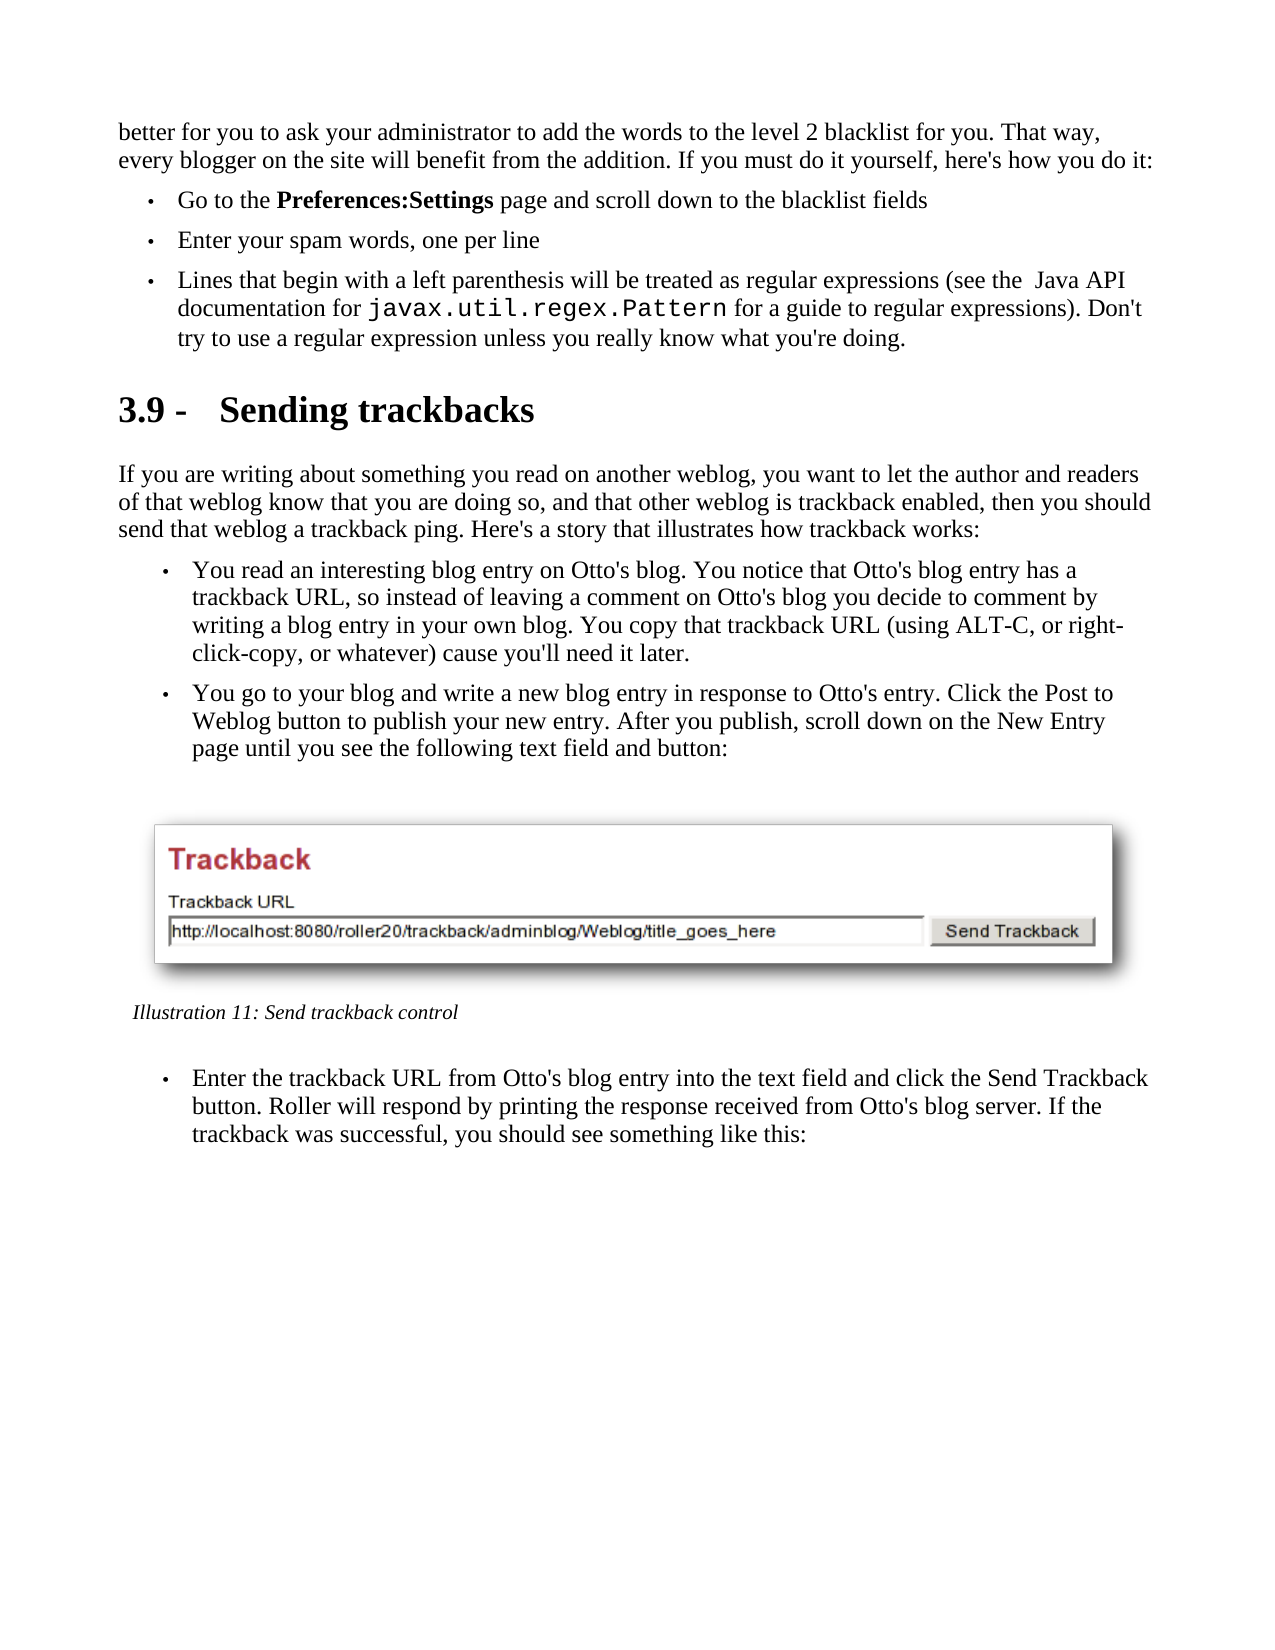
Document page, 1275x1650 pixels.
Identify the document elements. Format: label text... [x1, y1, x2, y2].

list Go to the Preferences:Settings page and scroll down to the blacklist fields [148, 186, 1157, 214]
list Enter the trackback URL from Otto's blog entry into the text field and click the Send Trackback button. Roller will respond by printing the response received from Otto's blog server. If the trackback was successful, you should see something like this: [162, 1064, 1157, 1148]
list Enter your spam words, one per line [148, 226, 1157, 254]
list Lines that begin with a left parenthesis will be treated as regular expressions (see the Java API documentation for javax.util.regex.Pattern for a guide to regular expressions). Don't try to use a regular expression unless you really know what you're doing. [148, 266, 1157, 352]
picture [132, 802, 1151, 1002]
text If you are writing about something you read on another weblog, you want to let the author and readers of that weblog know that you are doing so, and that other weblog is trackback enabled, then you should send that weblog a trackback ping. Here's a story that illustrates how trackback works: [118, 460, 1157, 543]
list You read an interesting blog entry on Otto's blog. You notice that Otto's blog entry has a trackback URL, so instead of leaving a comment on Otto's blog you decide to comment by writing a blog entry in your own blog. You copy that trackback URL (using ALT-C, or right-click-copy, or whatever) cause you'll need it later. [162, 556, 1157, 667]
subtitle Sending trackbacks [118, 389, 1157, 431]
text Illustration 11: Send trackback control [132, 1002, 1150, 1024]
list You go to your blog and write a new blog entry in response to Otto's entry. Click the Post to Weblog button to publish your new entry. After you publish, scroll down on the New Entry page until you see the following text field and button: [162, 679, 1157, 790]
text better for you to ask your administrator to add the words to the level 2 blacklist for you. That way, every blogger on the site will benefit from the addition. If you must do it yourself, here's how you do it: [118, 118, 1157, 173]
